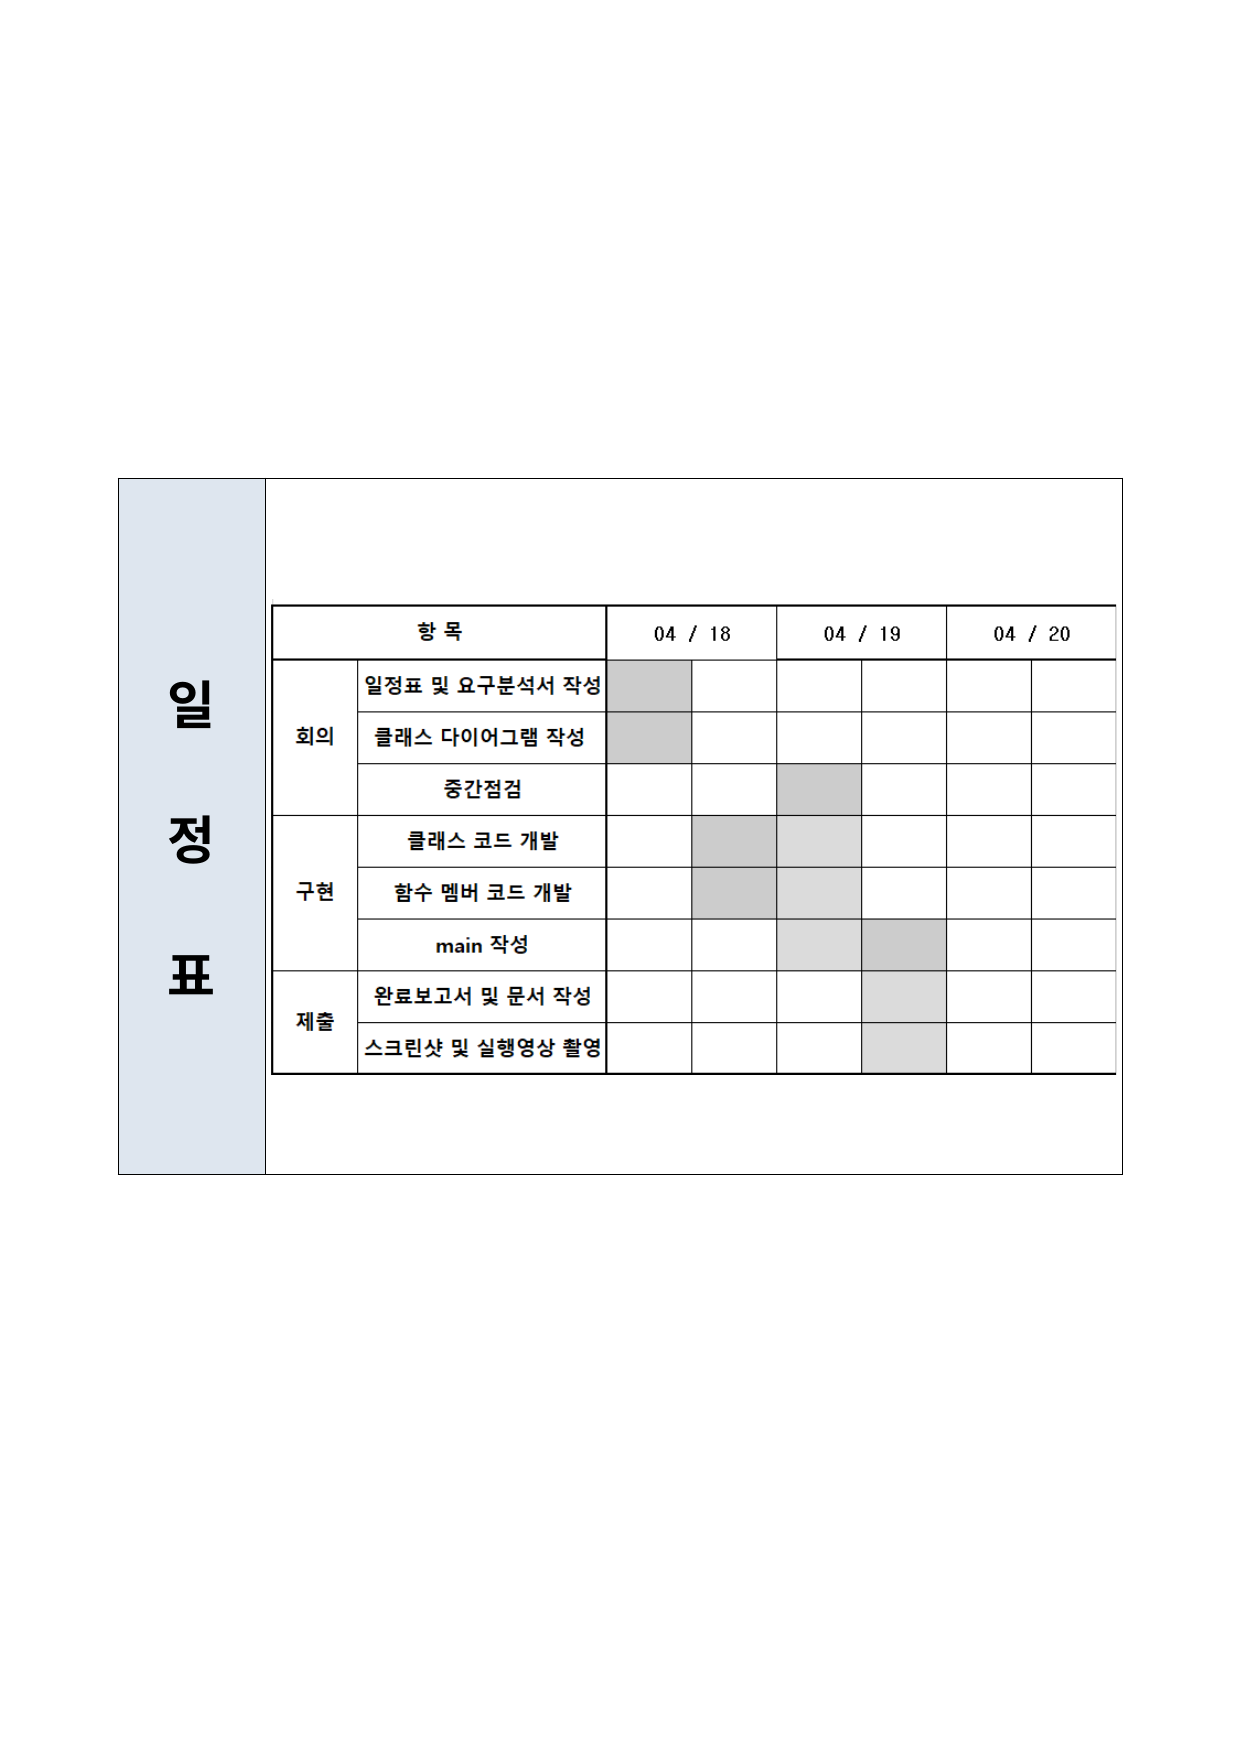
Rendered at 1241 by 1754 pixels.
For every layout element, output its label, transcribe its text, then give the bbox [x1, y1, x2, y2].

table_header 일 정 표 [119, 479, 265, 1174]
picture [271, 599, 1117, 1075]
table_header [266, 479, 1122, 1174]
